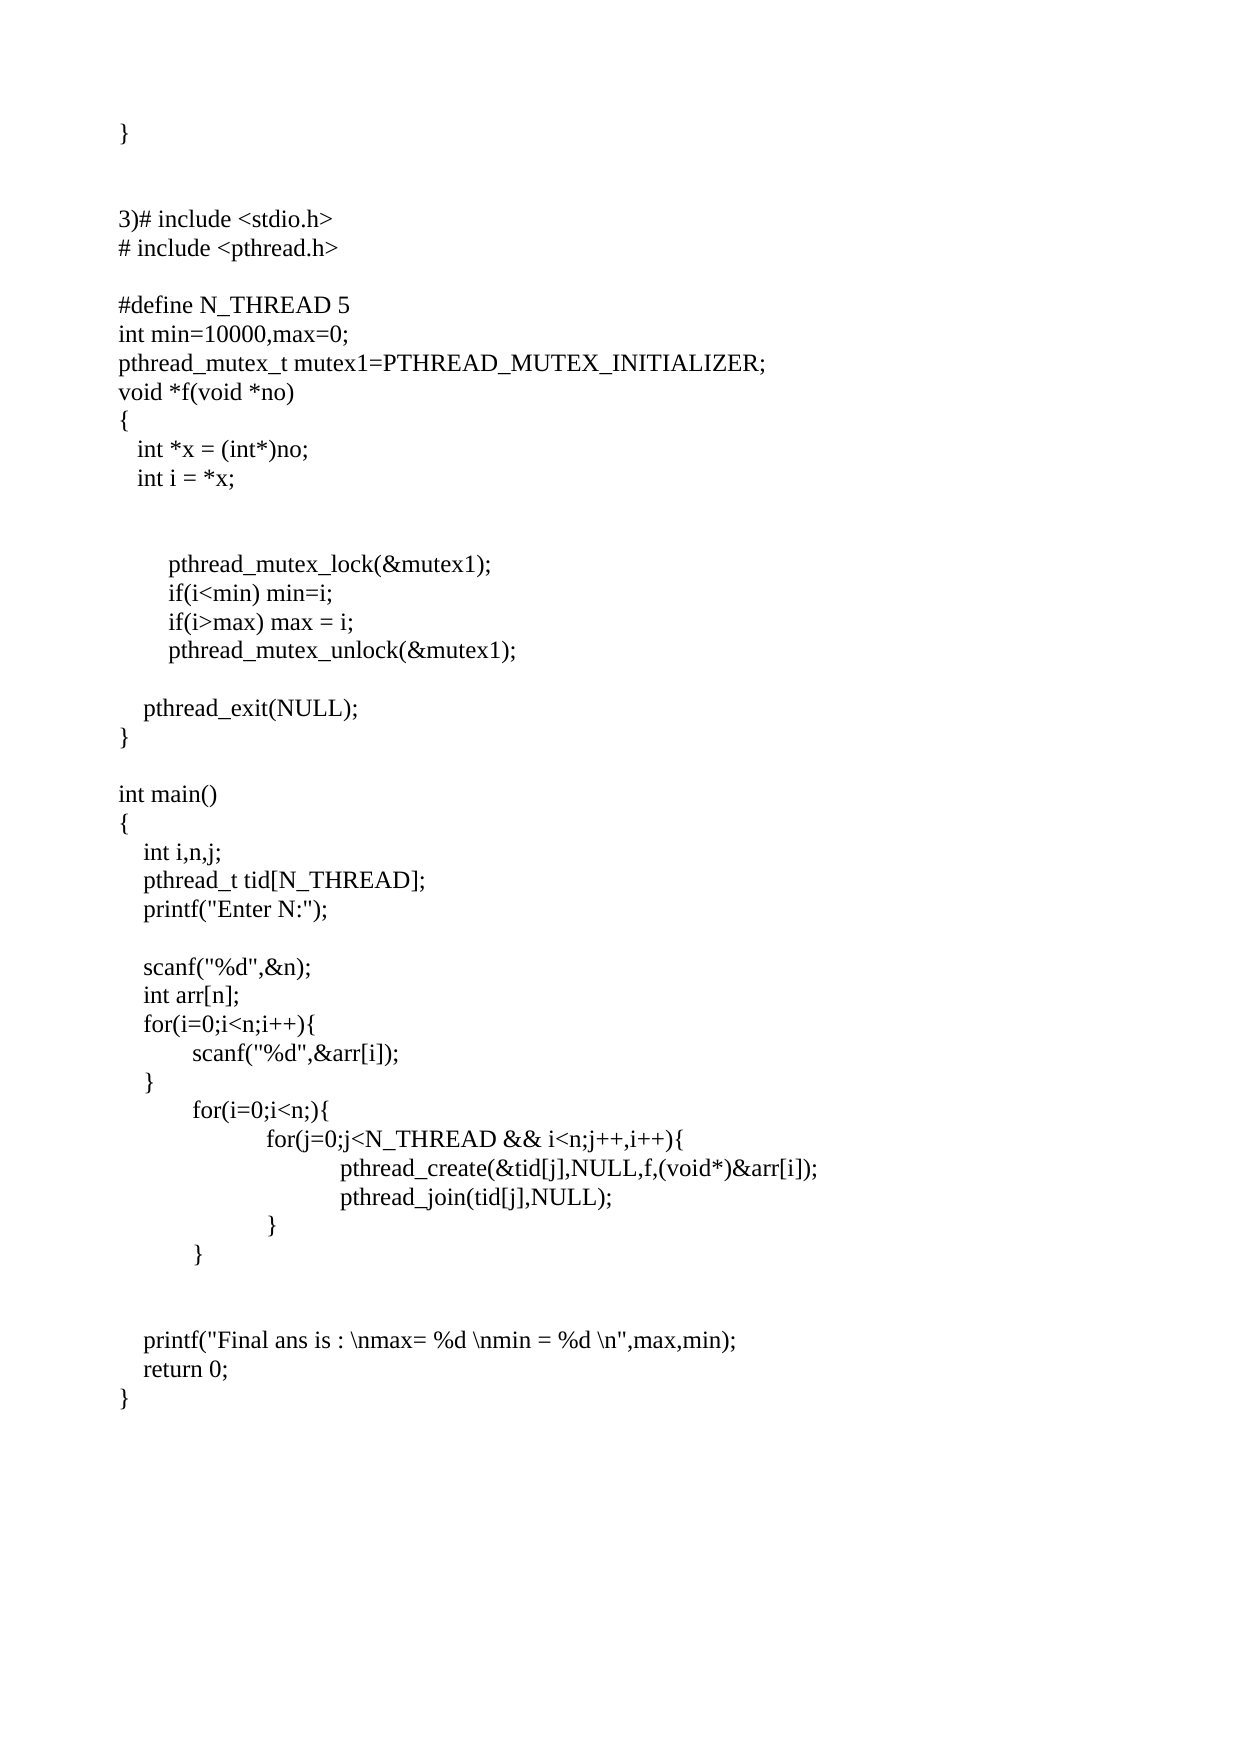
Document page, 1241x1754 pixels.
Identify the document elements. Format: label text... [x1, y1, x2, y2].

text 3)# include <stdio.h> [118, 204, 1122, 233]
text int min=10000,max=0; [118, 319, 1122, 348]
text pthread_exit(NULL); [118, 693, 1122, 722]
text void *f(void *no) [118, 377, 1122, 406]
text printf("Enter N:"); [118, 894, 1122, 923]
text int i = *x; [118, 463, 1122, 492]
text # include <pthread.h> [118, 233, 1122, 262]
text for(i=0;i<n;){ [118, 1096, 1122, 1124]
text int arr[n]; [118, 981, 1122, 1009]
text for(i=0;i<n;i++){ [118, 1009, 1122, 1038]
text scanf("%d",&n); [118, 952, 1122, 981]
text pthread_mutex_lock(&mutex1); [118, 549, 1122, 578]
text { [118, 808, 1122, 837]
text { [118, 406, 1122, 434]
text pthread_mutex_t mutex1=PTHREAD_MUTEX_INITIALIZER; [118, 348, 1122, 377]
text scanf("%d",&arr[i]); [118, 1038, 1122, 1067]
text if(i<min) min=i; [118, 578, 1122, 607]
text } [118, 722, 1122, 751]
text int i,n,j; [118, 837, 1122, 866]
text } [118, 1211, 1122, 1239]
text pthread_mutex_unlock(&mutex1); [118, 636, 1122, 664]
text pthread_create(&tid[j],NULL,f,(void*)&arr[i]); [118, 1153, 1122, 1182]
text for(j=0;j<N_THREAD && i<n;j++,i++){ [118, 1124, 1122, 1153]
text return 0; [118, 1354, 1122, 1383]
text pthread_t tid[N_THREAD]; [118, 866, 1122, 894]
text } [118, 118, 1122, 147]
text } [118, 1383, 1122, 1412]
text printf("Final ans is : \nmax= %d \nmin = %d \n",max,min); [118, 1326, 1122, 1354]
text } [118, 1239, 1122, 1268]
text #define N_THREAD 5 [118, 291, 1122, 319]
text if(i>max) max = i; [118, 607, 1122, 636]
text pthread_join(tid[j],NULL); [118, 1182, 1122, 1211]
text int main() [118, 779, 1122, 808]
text } [118, 1067, 1122, 1096]
text int *x = (int*)no; [118, 434, 1122, 463]
